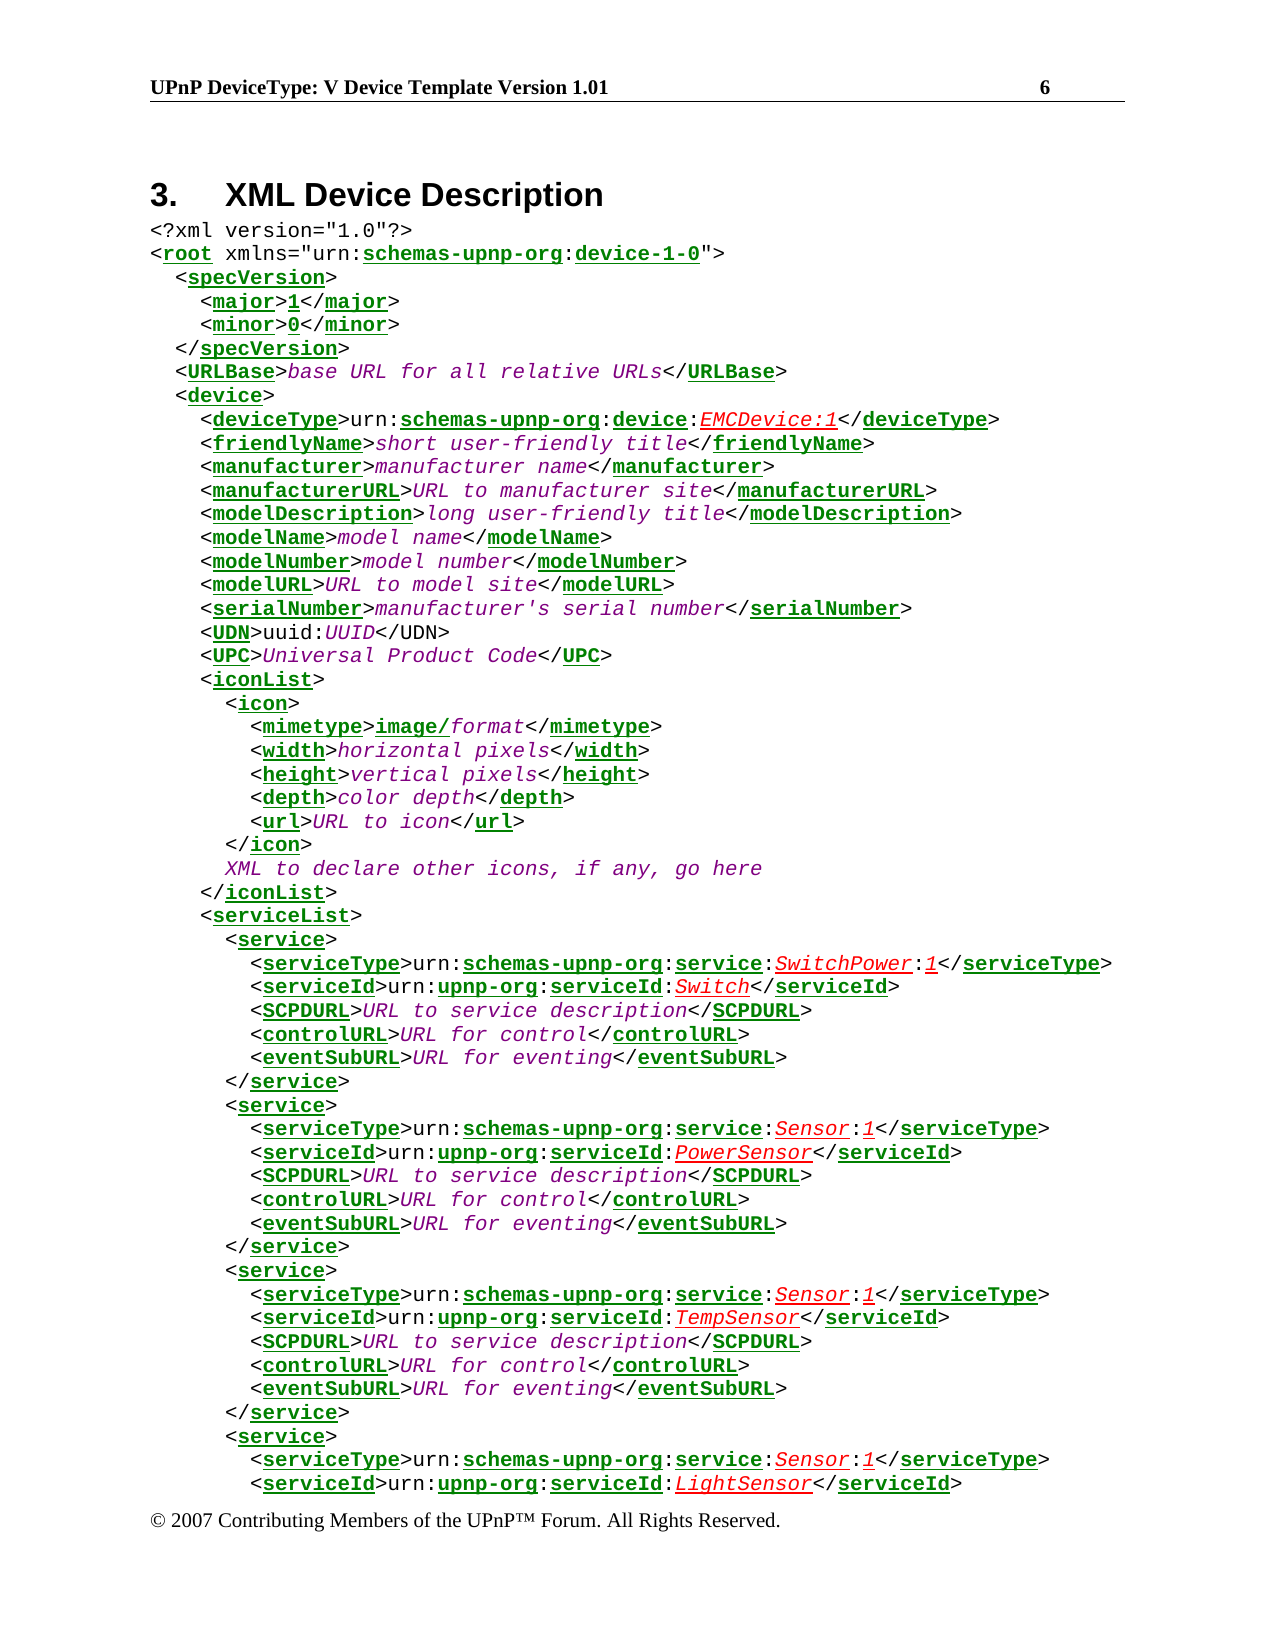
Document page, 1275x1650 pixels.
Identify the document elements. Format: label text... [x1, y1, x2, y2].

text </icon> [150, 834, 1125, 858]
text </service> [150, 1236, 1125, 1260]
text <SCPDURL>URL to service description</SCPDURL> [150, 1000, 1125, 1024]
text </iconList> [150, 882, 1125, 905]
text </service> [150, 1071, 1125, 1094]
text <controlURL>URL for control</controlURL> [150, 1024, 1125, 1047]
text <major>1</major> [150, 291, 1125, 314]
text <height>vertical pixels</height> [150, 763, 1125, 787]
text <serviceType>urn:schemas-upnp-org:service:SwitchPower:1</serviceType> [150, 953, 1125, 976]
text <width>horizontal pixels</width> [150, 740, 1125, 763]
text <serviceType>urn:schemas-upnp-org:service:Sensor:1</serviceType> [150, 1449, 1125, 1473]
text </service> [150, 1402, 1125, 1426]
text <service> [150, 1426, 1125, 1449]
text <controlURL>URL for control</controlURL> [150, 1189, 1125, 1213]
text <specVersion> [150, 267, 1125, 291]
text <serviceId>urn:upnp-org:serviceId:Switch</serviceId> [150, 976, 1125, 1000]
text <deviceType>urn:schemas-upnp-org:device:EMCDevice:1</deviceType> [150, 409, 1125, 432]
text <modelDescription>long user-friendly title</modelDescription> [150, 503, 1125, 527]
text <service> [150, 1094, 1125, 1118]
text <modelName>model name</modelName> [150, 527, 1125, 551]
text XML to declare other icons, if any, go here [150, 858, 1125, 882]
text <UDN>uuid:UUID</UDN> [150, 622, 1125, 645]
text <SCPDURL>URL to service description</SCPDURL> [150, 1166, 1125, 1189]
text <modelNumber>model number</modelNumber> [150, 551, 1125, 574]
text <controlURL>URL for control</controlURL> [150, 1355, 1125, 1378]
text <?xml version="1.0"?> [150, 220, 1125, 243]
text <device> [150, 385, 1125, 409]
text <serialNumber>manufacturer's serial number</serialNumber> [150, 598, 1125, 622]
text <serviceId>urn:upnp-org:serviceId:LightSensor</serviceId> [150, 1473, 1125, 1497]
text <service> [150, 1260, 1125, 1284]
text <serviceId>urn:upnp-org:serviceId:TempSensor</serviceId> [150, 1307, 1125, 1331]
text <iconList> [150, 669, 1125, 693]
text <minor>0</minor> [150, 314, 1125, 338]
text <service> [150, 929, 1125, 953]
text <manufacturerURL>URL to manufacturer site</manufacturerURL> [150, 480, 1125, 503]
text </specVersion> [150, 338, 1125, 362]
text <mimetype>image/format</mimetype> [150, 716, 1125, 740]
text <eventSubURL>URL for eventing</eventSubURL> [150, 1047, 1125, 1071]
text <serviceId>urn:upnp-org:serviceId:PowerSensor</serviceId> [150, 1142, 1125, 1166]
text <serviceList> [150, 905, 1125, 929]
text <serviceType>urn:schemas-upnp-org:service:Sensor:1</serviceType> [150, 1118, 1125, 1142]
text <URLBase>base URL for all relative URLs</URLBase> [150, 362, 1125, 385]
subtitle XML Device Description [150, 175, 1125, 213]
text <friendlyName>short user-friendly title</friendlyName> [150, 432, 1125, 456]
text <depth>color depth</depth> [150, 787, 1125, 811]
text <eventSubURL>URL for eventing</eventSubURL> [150, 1378, 1125, 1402]
text <eventSubURL>URL for eventing</eventSubURL> [150, 1213, 1125, 1236]
text <manufacturer>manufacturer name</manufacturer> [150, 456, 1125, 480]
text <root xmlns="urn:schemas-upnp-org:device-1-0"> [150, 243, 1125, 267]
text <icon> [150, 693, 1125, 716]
text <serviceType>urn:schemas-upnp-org:service:Sensor:1</serviceType> [150, 1284, 1125, 1307]
text <SCPDURL>URL to service description</SCPDURL> [150, 1331, 1125, 1355]
text <url>URL to icon</url> [150, 811, 1125, 834]
text <modelURL>URL to model site</modelURL> [150, 574, 1125, 598]
text <UPC>Universal Product Code</UPC> [150, 645, 1125, 669]
